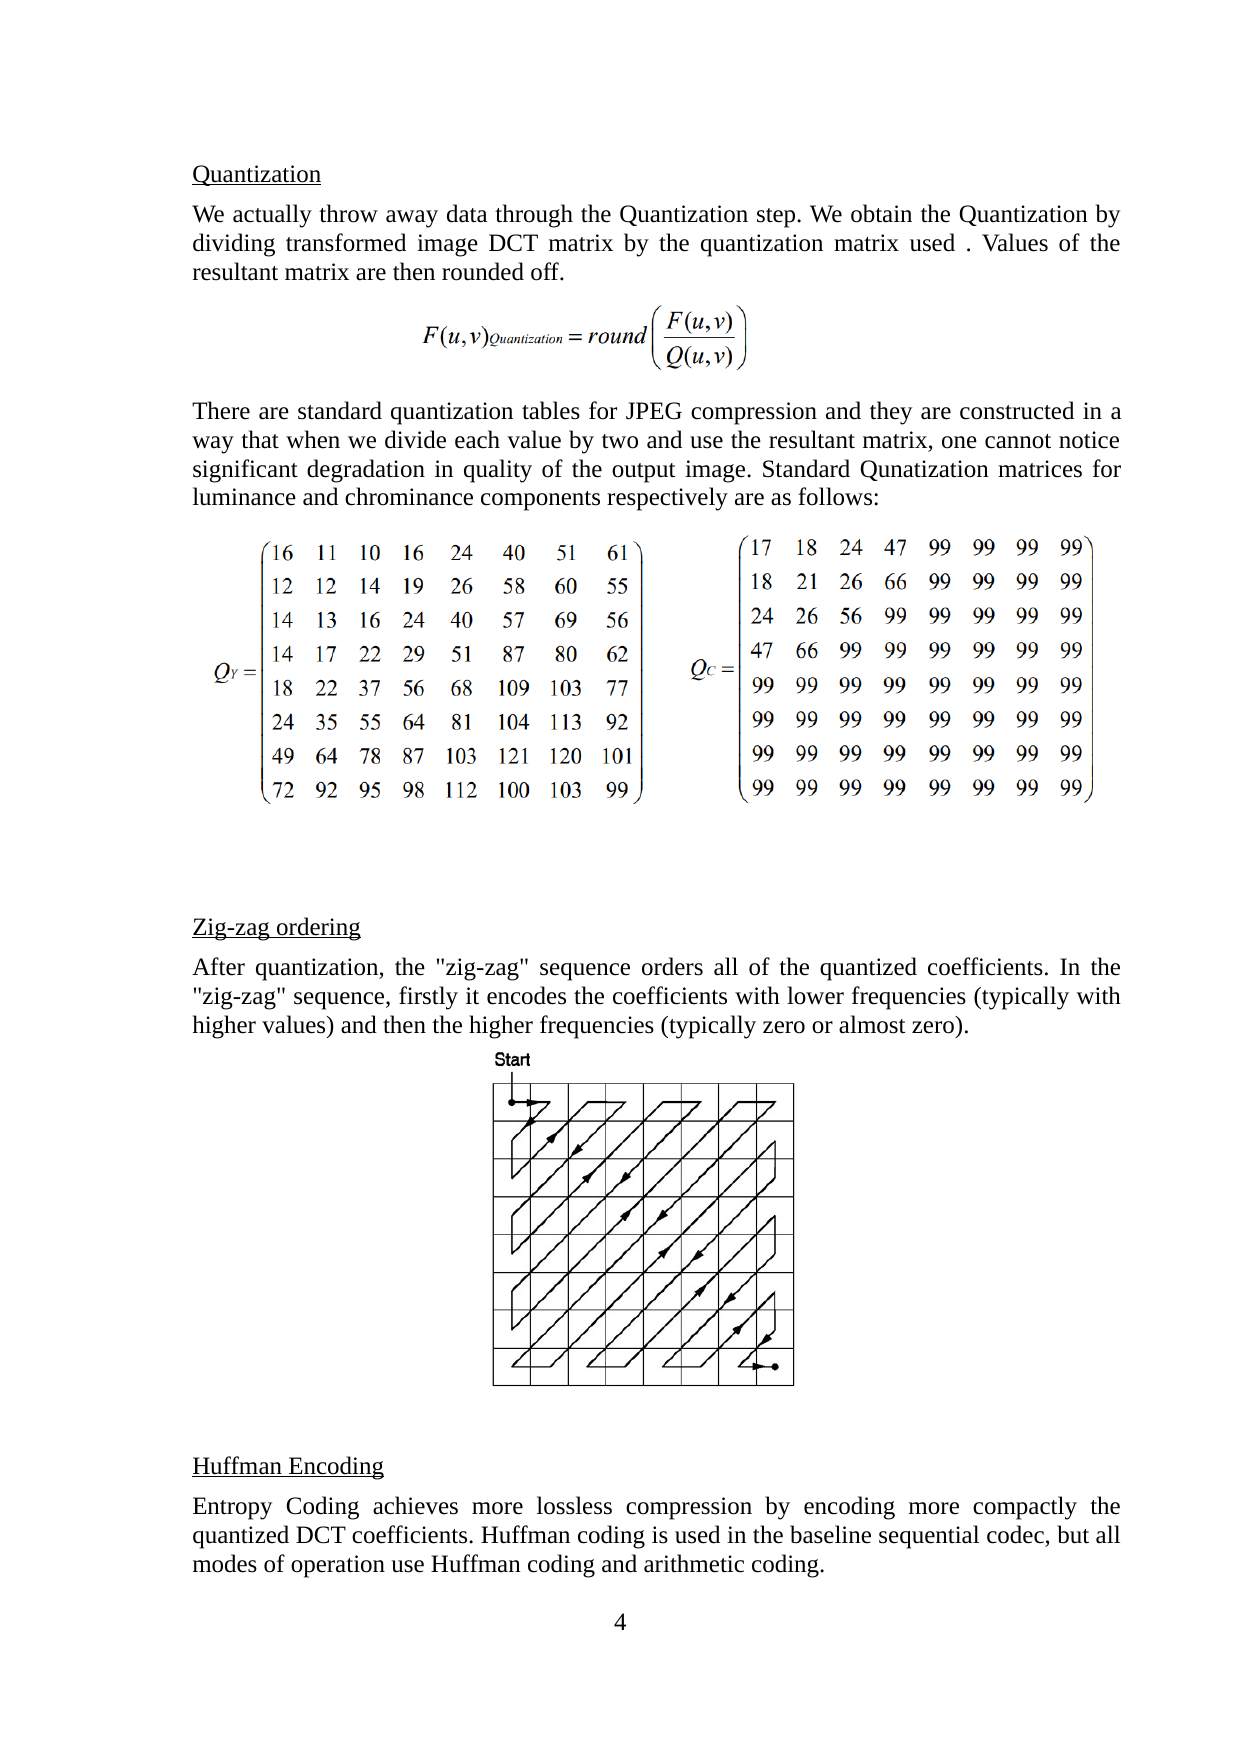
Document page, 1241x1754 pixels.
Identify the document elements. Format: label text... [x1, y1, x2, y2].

picture [487, 1050, 800, 1393]
text Zig-zag ordering [192, 912, 1122, 941]
picture [413, 297, 762, 379]
picture [192, 523, 1104, 819]
text Entropy Coding achieves more lossless compression by encoding more compactly the quantized DCT coefficients. Huffman coding is used in the baseline sequential codec, but all modes of operation use Huffman coding and arithmetic coding. [192, 1491, 1122, 1578]
text Quantization [192, 159, 1122, 187]
text Huffman Encoding [192, 1451, 1122, 1479]
text After quantization, the "zig-zag" sequence orders all of the quantized coefficients. In the "zig-zag" sequence, firstly it encodes the coefficients with lower frequencies (typically with higher values) and then the higher frequencies (typically zero or almost zero). [192, 952, 1122, 1039]
text There are standard quantization tables for JPEG compression and they are constructed in a way that when we divide each value by two and use the resultant matrix, one cannot notice significant degradation in quality of the output image. Standard Qunatization matrices for luminance and chrominance components respectively are as follows: [192, 396, 1122, 511]
text We actually throw away data through the Quantization step. We obtain the Quantization by dividing transformed image DCT matrix by the quantization matrix used . Values of the resultant matrix are then rounded off. [192, 199, 1122, 286]
